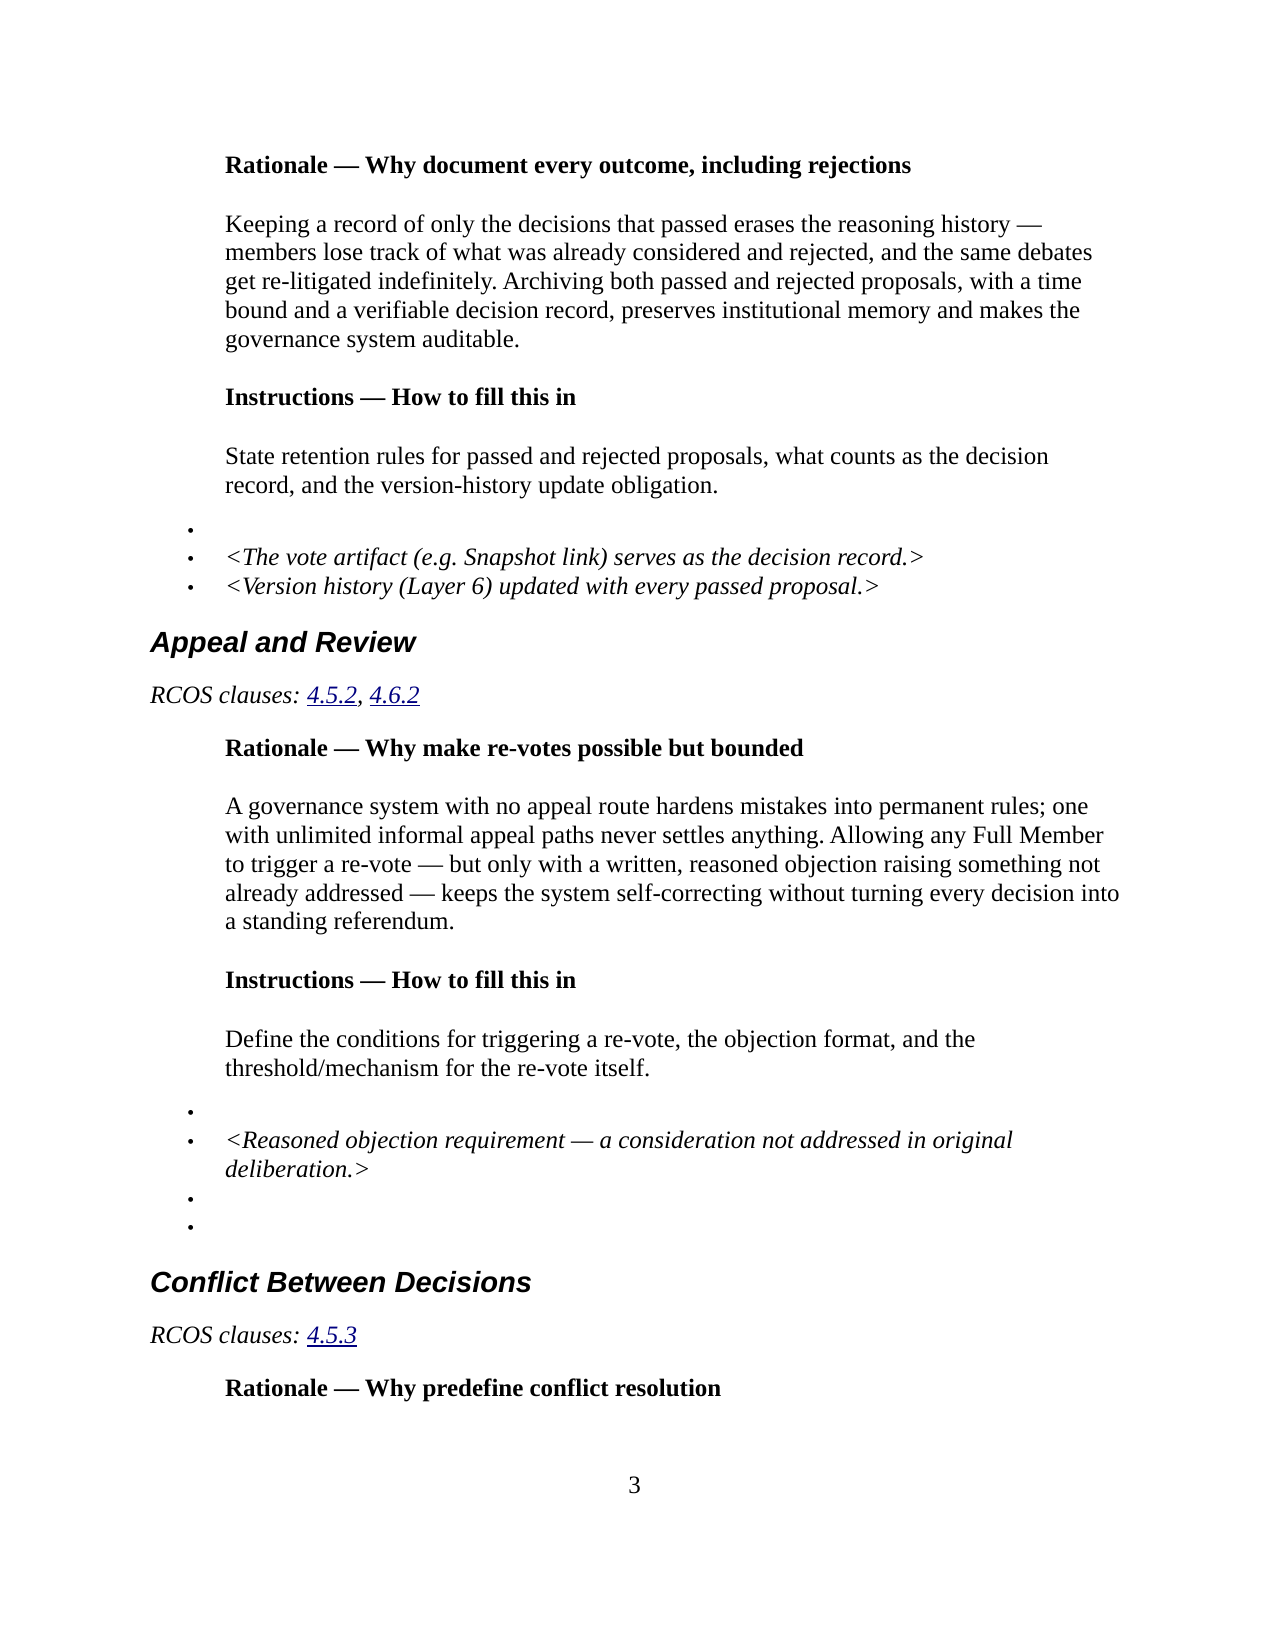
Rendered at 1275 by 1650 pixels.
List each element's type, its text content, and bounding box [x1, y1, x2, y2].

text Define the conditions for triggering a re-vote, the objection format, and the threshold/mechanism for the re-vote itself. [225, 1024, 1125, 1081]
subtitle Conflict Between Decisions [150, 1265, 1125, 1299]
text Keeping a record of only the decisions that passed erases the reasoning history — members lose track of what was already considered and rejected, and the same debates get re-litigated indefinitely. Archiving both passed and rejected proposals, with a time bound and a verifiable decision record, preserves institutional memory and makes the governance system auditable. [225, 209, 1125, 352]
text Rationale — Why make re-votes possible but bounded [225, 733, 1125, 761]
text RCOS clauses: 4.5.3 [150, 1320, 1125, 1349]
text Rationale — Why predefine conflict resolution [225, 1373, 1125, 1402]
text A governance system with no appeal route hardens mistakes into permanent rules; one with unlimited informal appeal paths never settles anything. Allowing any Full Member to trigger a re-vote — but only with a written, reasoned objection raising something not already addressed — keeps the system self-correcting without turning every decision into a standing referendum. [225, 791, 1125, 935]
subtitle Appeal and Review [150, 625, 1125, 658]
text Rationale — Why document every outcome, including rejections [225, 150, 1125, 179]
text State retention rules for passed and rejected proposals, what counts as the decision record, and the version-history update obligation. [225, 441, 1125, 499]
list <The vote artifact (e.g. Snapshot link) serves as the decision record.> [187, 542, 1125, 571]
list <Version history (Layer 6) updated with every passed proposal.> [187, 571, 1125, 600]
text RCOS clauses: 4.5.2, 4.6.2 [150, 680, 1125, 709]
text Instructions — How to fill this in [225, 382, 1125, 411]
list <Reasoned objection requirement — a consideration not addressed in original deliberation.> [187, 1125, 1125, 1183]
text Instructions — How to fill this in [225, 965, 1125, 994]
